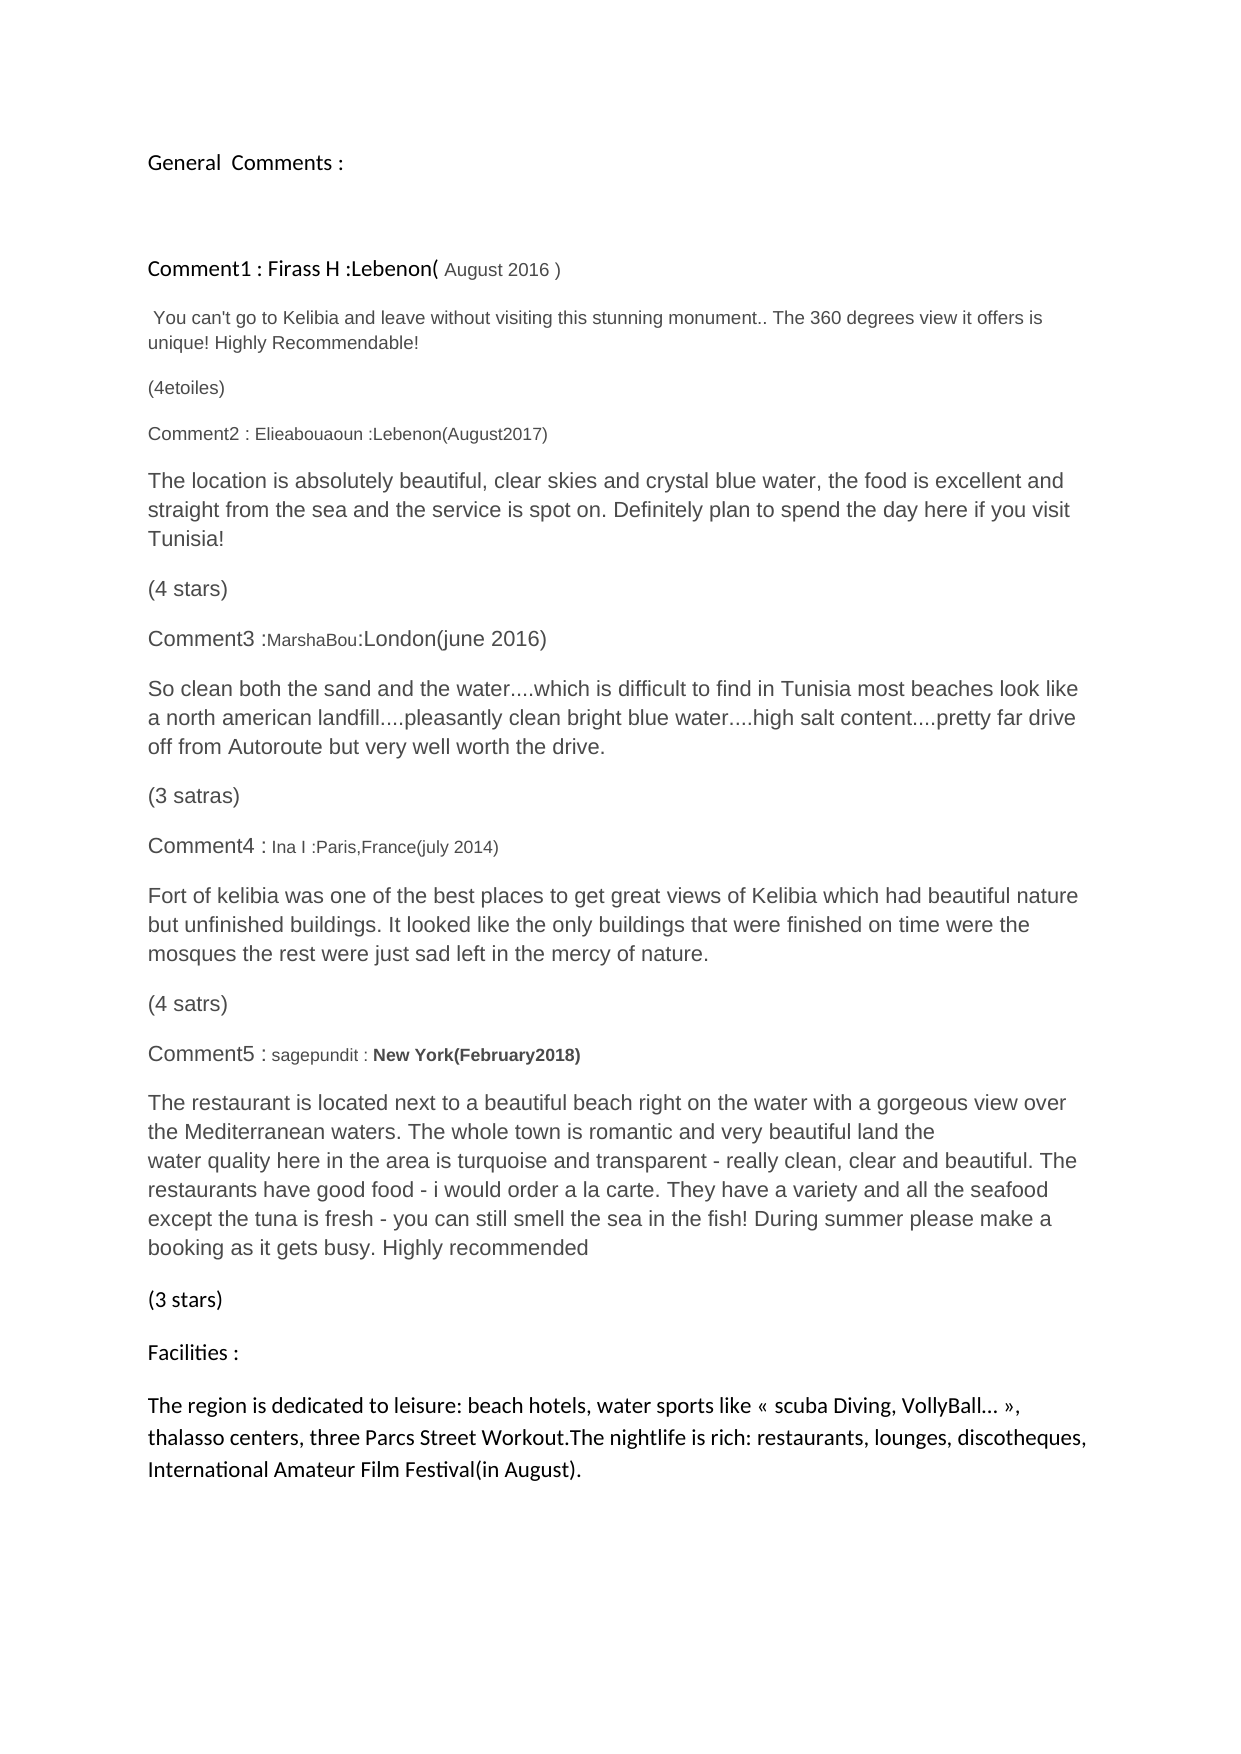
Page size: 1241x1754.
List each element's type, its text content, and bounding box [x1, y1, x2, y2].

text So clean both the sand and the water....which is difficult to find in Tunisia most beaches look like a north american landfill....pleasantly clean bright blue water....high salt content....pretty far drive off from Autoroute but very well worth the drive. [148, 676, 1093, 759]
text (3 satras) [148, 783, 1093, 808]
text Fort of kelibia was one of the best places to get great views of Kelibia which had beautiful nature but unfinished buildings. It looked like the only buildings that were finished on time were the mosques the rest were just sad left in the mercy of nature. [148, 883, 1093, 966]
text (4 stars) [148, 576, 1093, 601]
text Comment1 : Firass H :Lebenon( August 2016 ) [148, 254, 1093, 282]
text (4etoiles) [148, 377, 1093, 399]
text (4 satrs) [148, 991, 1093, 1016]
text Comment3 :MarshaBou:London(june 2016) [148, 626, 1093, 651]
text Comment4 : Ina I :Paris,France(july 2014) [148, 833, 1093, 858]
text You can't go to Kelibia and leave without visiting this stunning monument.. The 360 degrees view it offers is unique! Highly Recommendable! [148, 307, 1093, 353]
text Comment5 : sagepundit : New York(February2018) [148, 1040, 1093, 1066]
text The restaurant is located next to a beautiful beach right on the water with a gorgeous view over the Mediterranean waters. The whole town is romantic and very beautiful land the water quality here in the area is turquoise and transparent - really clean, clear and beautiful. The restaurants have good food - i would order a la carte. They have a variety and all the seafood except the tuna is fresh - you can still smell the sea in the fish! During summer please make a booking as it gets busy. Highly recommended [148, 1090, 1093, 1260]
text The location is absolutely beautiful, clear skies and crystal blue water, the food is excellent and straight from the sea and the service is spot on. Definitely plan to spend the day here if you visit Tunisia! [148, 468, 1093, 551]
text (3 stars) [148, 1285, 1093, 1313]
text General Comments : [148, 148, 1093, 176]
text Comment2 : Elieabouaoun :Lebenon(August2017) [148, 423, 1093, 444]
text Facilities : [148, 1338, 1093, 1366]
text The region is dedicated to leisure: beach hotels, water sports like « scuba Diving, VollyBall… », thalasso centers, three Parcs Street Workout.The nightlife is rich: restaurants, lounges, discotheques, International Amateur Film Festival(in August). [148, 1391, 1093, 1483]
